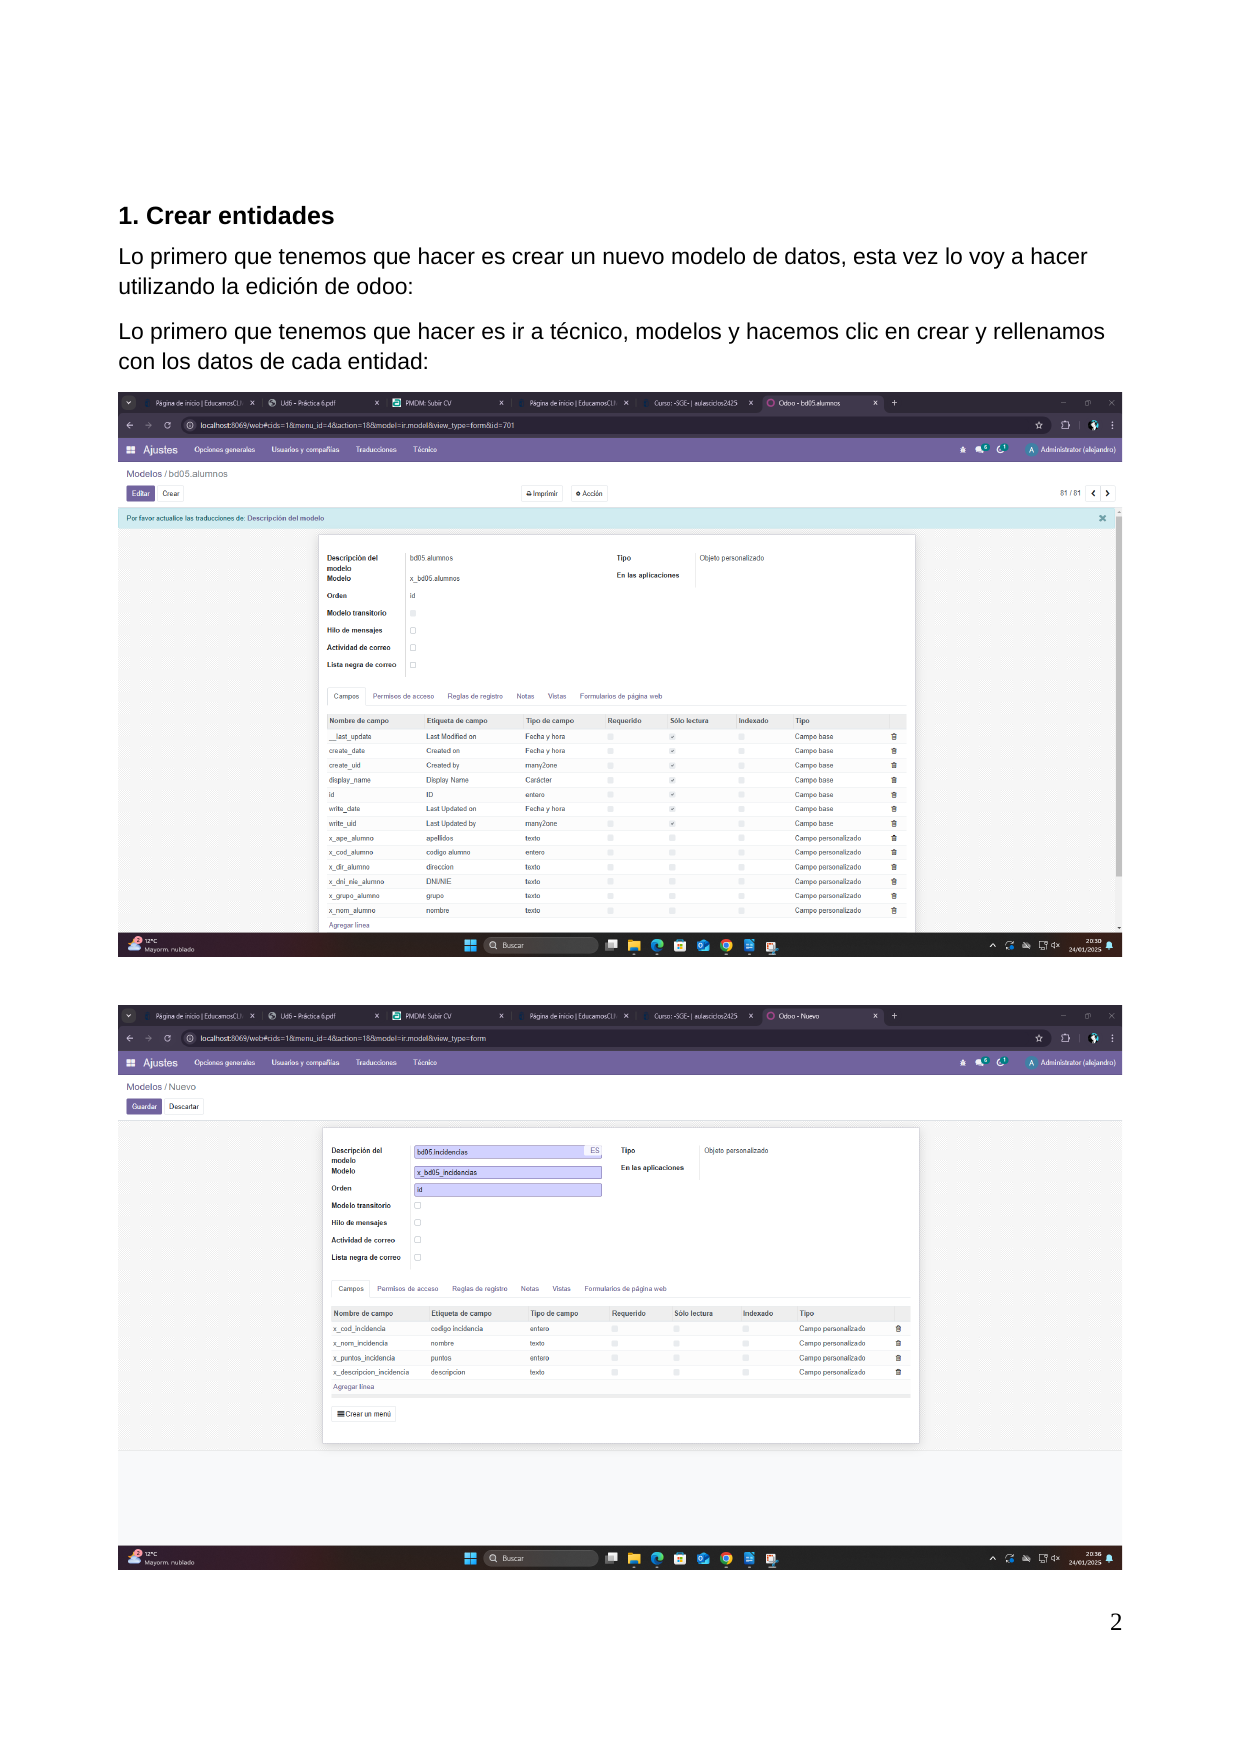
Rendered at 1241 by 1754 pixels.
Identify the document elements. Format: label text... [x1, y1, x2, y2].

picture [118, 1005, 1123, 1570]
text Lo primero que tenemos que hacer es crear un nuevo modelo de datos, esta vez lo voy a hacer utilizando la edición de odoo: [118, 243, 1122, 299]
text Lo primero que tenemos que hacer es ir a técnico, modelos y hacemos clic en crear y rellenamos con los datos de cada entidad: [118, 318, 1122, 374]
subtitle 1. Crear entidades [118, 201, 1122, 230]
picture [118, 392, 1123, 957]
